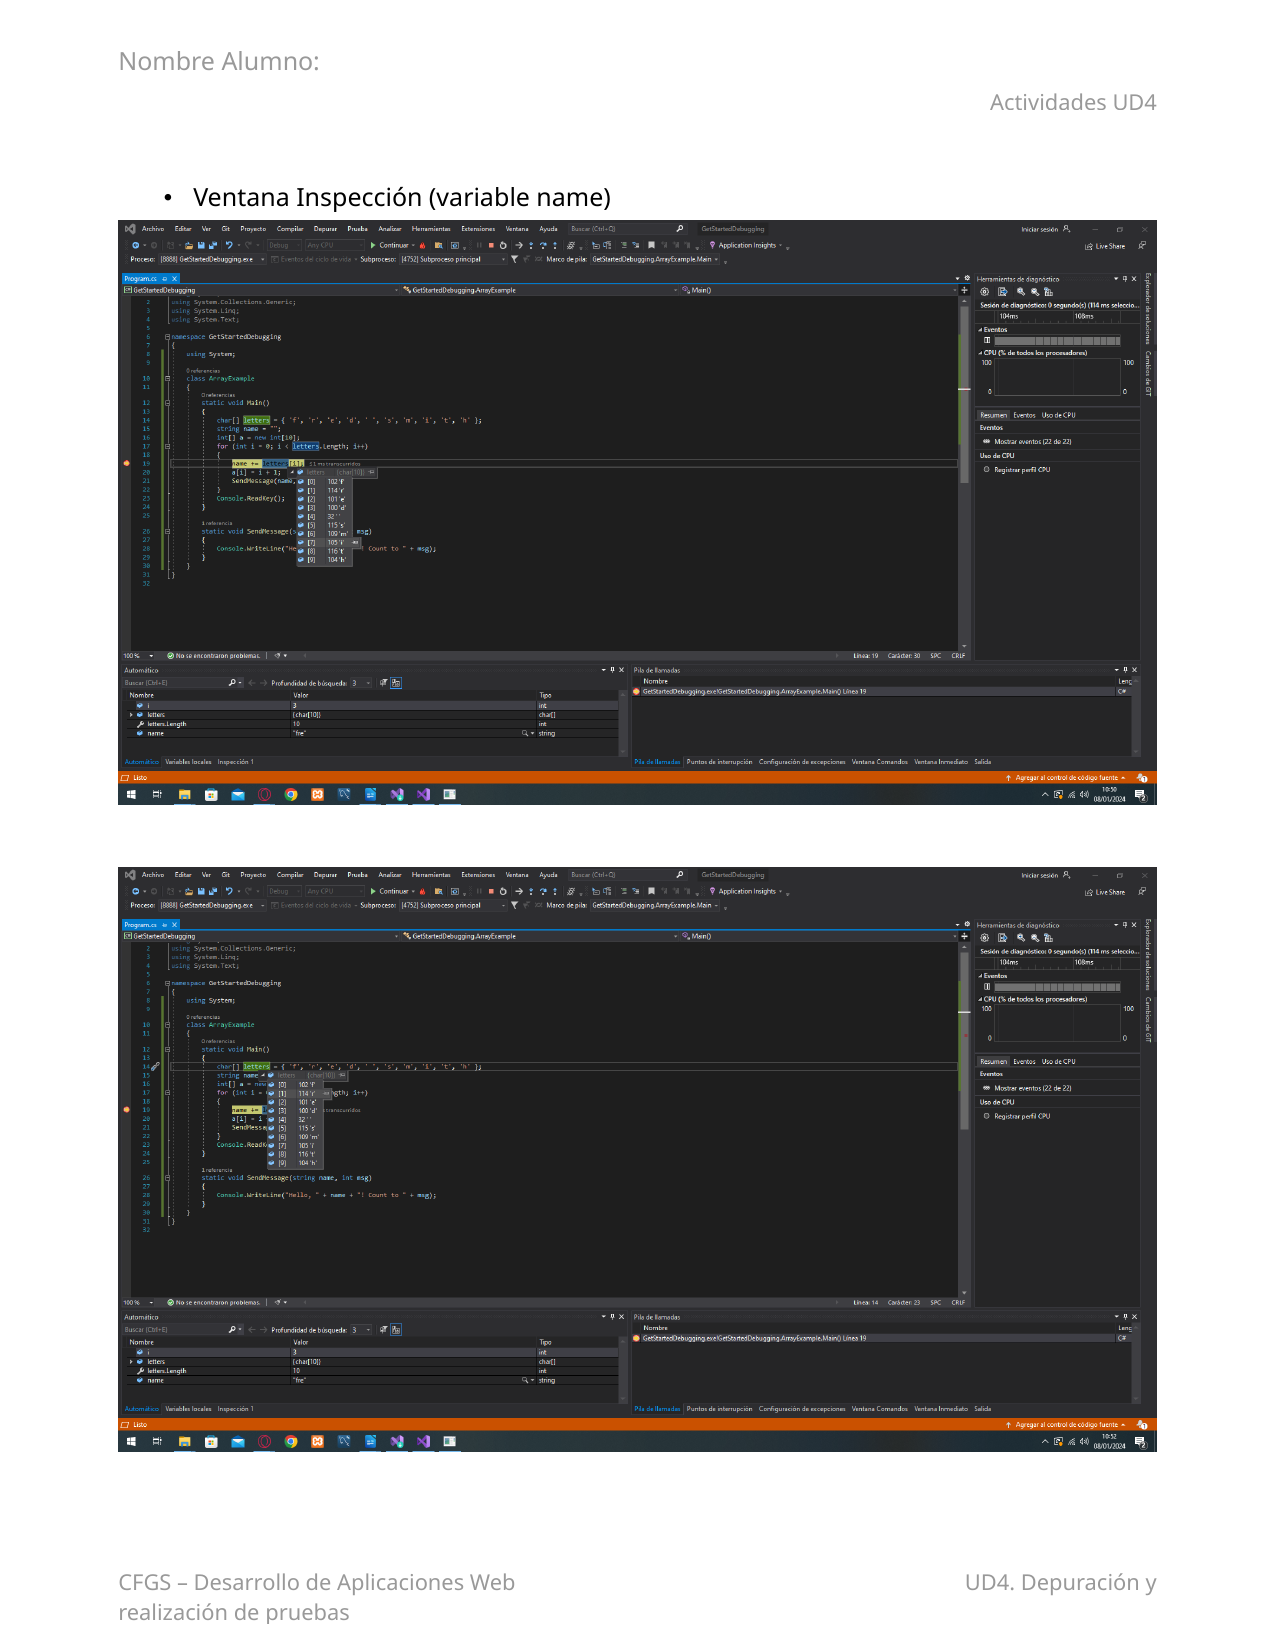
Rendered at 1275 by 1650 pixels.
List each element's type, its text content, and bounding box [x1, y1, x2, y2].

picture [118, 220, 1157, 805]
picture [118, 867, 1157, 1452]
list Ventana Inspección (variable name) [164, 180, 1157, 214]
